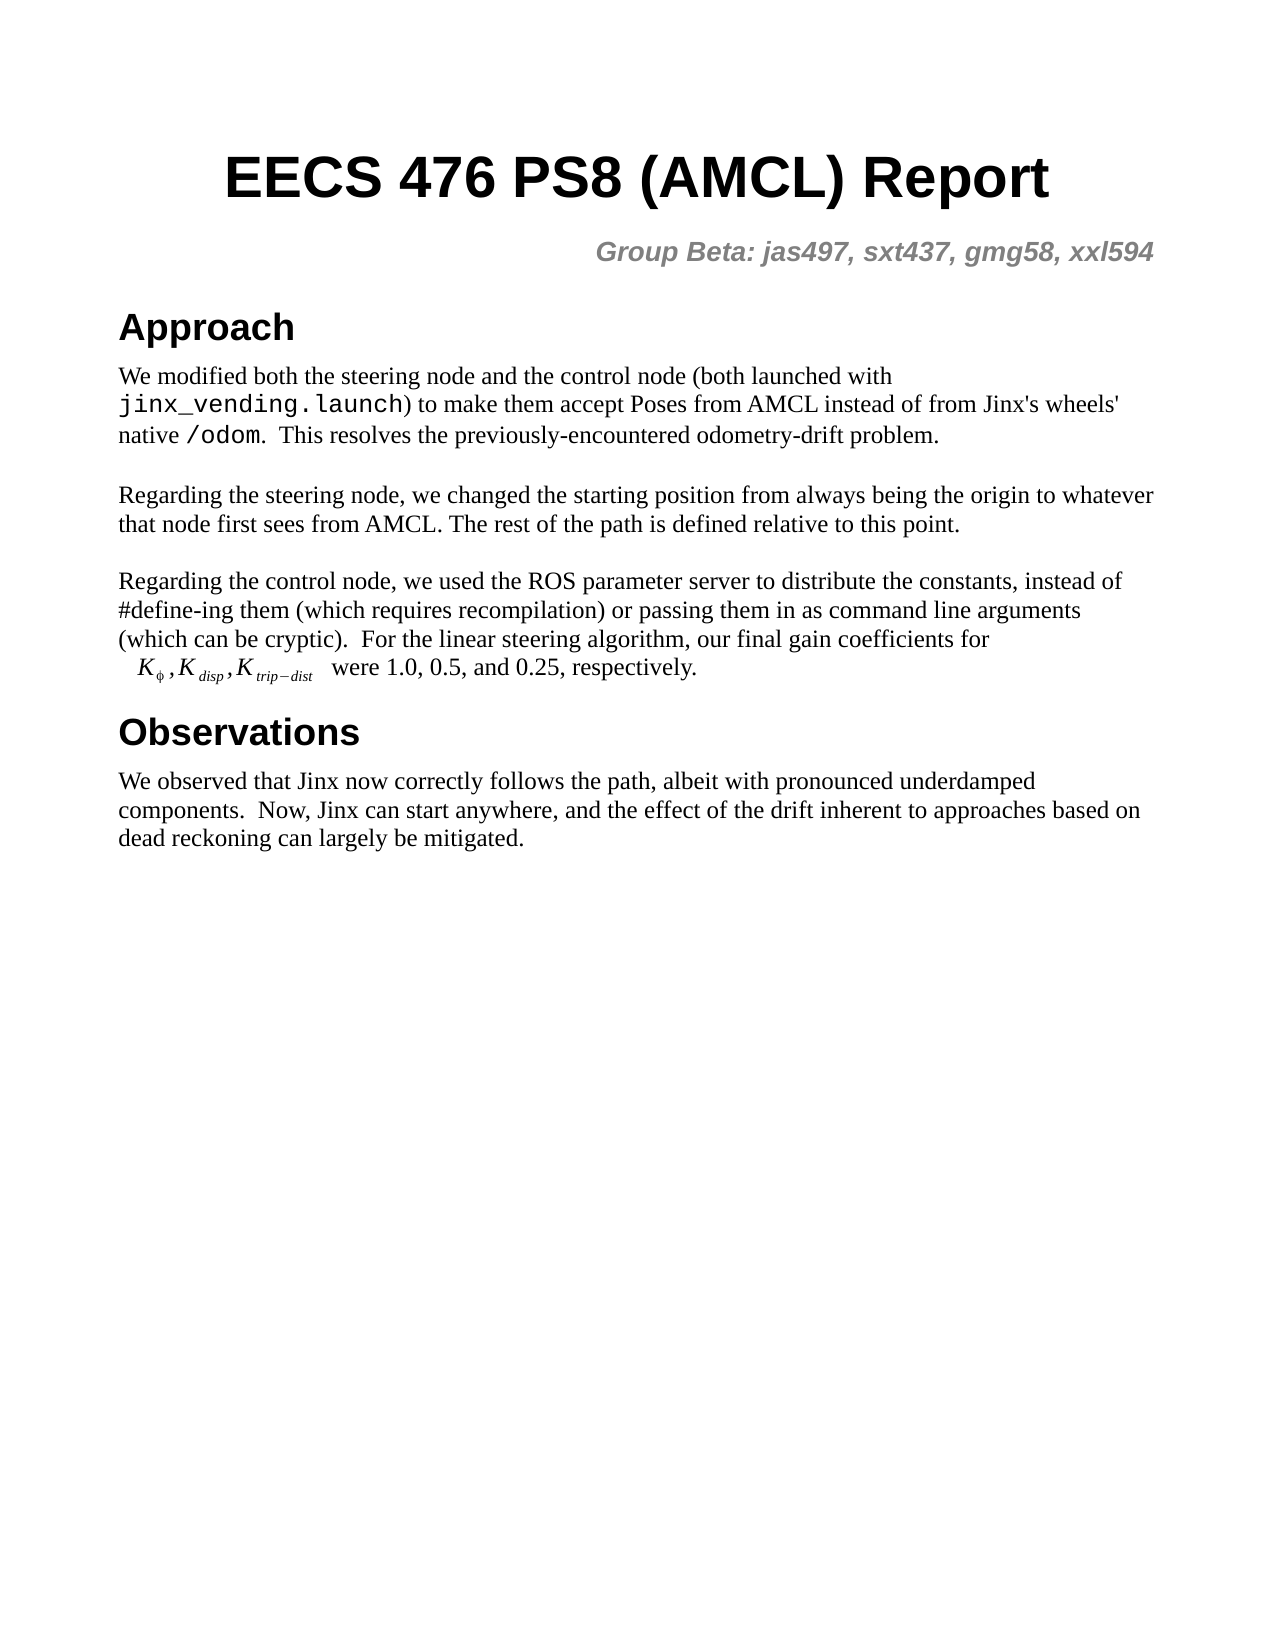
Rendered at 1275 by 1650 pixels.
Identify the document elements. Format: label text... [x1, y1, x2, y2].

subtitle Observations [118, 710, 1157, 753]
text We observed that Jinx now correctly follows the path, albeit with pronounced underdamped components. Now, Jinx can start anywhere, and the effect of the drift inherent to approaches based on dead reckoning can largely be mitigated. [118, 766, 1157, 852]
subtitle Group Beta: jas497, sxt437, gmg58, xxl594 [118, 235, 1157, 267]
text We modified both the steering node and the control node (both launched with jinx_vending.launch) to make them accept Poses from AMCL instead of from Jinx's wheels' native /odom. This resolves the previously-encountered odometry-drift problem. [118, 361, 1157, 451]
subtitle Approach [118, 304, 1157, 348]
title EECS 476 PS8 (AMCL) Report [118, 143, 1157, 210]
text Regarding the steering node, we changed the starting position from always being the origin to whatever that node first sees from AMCL. The rest of the path is defined relative to this point. [118, 480, 1157, 537]
text Regarding the control node, we used the ROS parameter server to distribute the constants, instead of #define-ing them (which requires recompilation) or passing them in as command line arguments (which can be cryptic). For the linear steering algorithm, our final gain coefficients for were 1.0, 0.5, and 0.25, respectively. [118, 566, 1157, 685]
